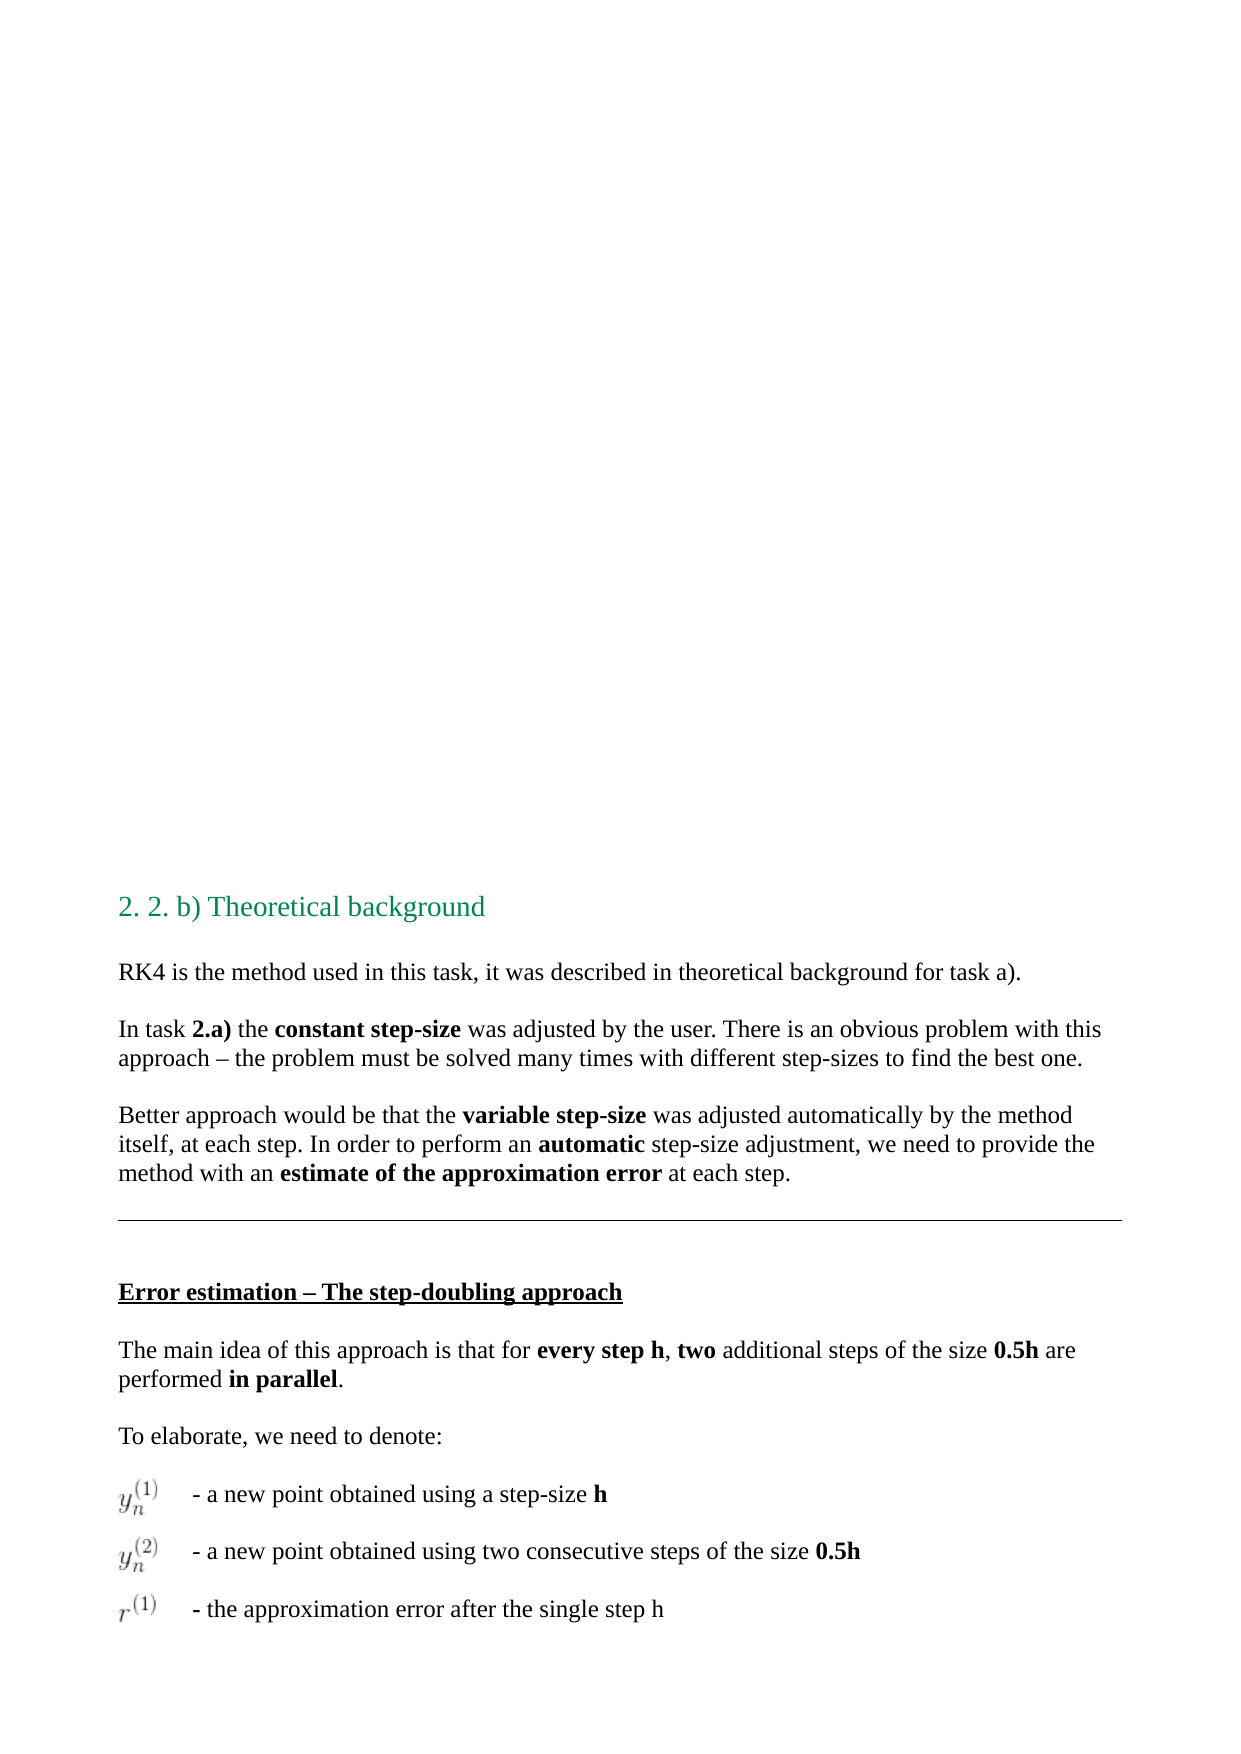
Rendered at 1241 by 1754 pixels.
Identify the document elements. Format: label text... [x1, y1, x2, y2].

text Error estimation – The step-doubling approach [118, 1277, 1122, 1306]
text RK4 is the method used in this task, it was described in theoretical background for task a). [118, 957, 1122, 985]
text - a new point obtained using a step-size h [158, 1479, 1122, 1507]
picture [118, 1536, 158, 1572]
text - the approximation error after the single step h [156, 1594, 1122, 1622]
picture [118, 1593, 156, 1622]
text - a new point obtained using two consecutive steps of the size 0.5h [158, 1536, 1122, 1565]
text To elaborate, we need to denote: [118, 1421, 1122, 1450]
text In task 2.a) the constant step-size was adjusted by the user. There is an obvious problem with this approach – the problem must be solved many times with different step-sizes to find the best one. [118, 1014, 1122, 1072]
text 2. 2. b) Theoretical background [118, 889, 1122, 923]
text Better approach would be that the variable step-size was adjusted automatically by the method itself, at each step. In order to perform an automatic step-size adjustment, we need to provide the method with an estimate of the approximation error at each step. [118, 1100, 1122, 1187]
text The main idea of this approach is that for every step h, two additional steps of the size 0.5h are performed in parallel. [118, 1335, 1122, 1392]
picture [118, 1478, 158, 1515]
